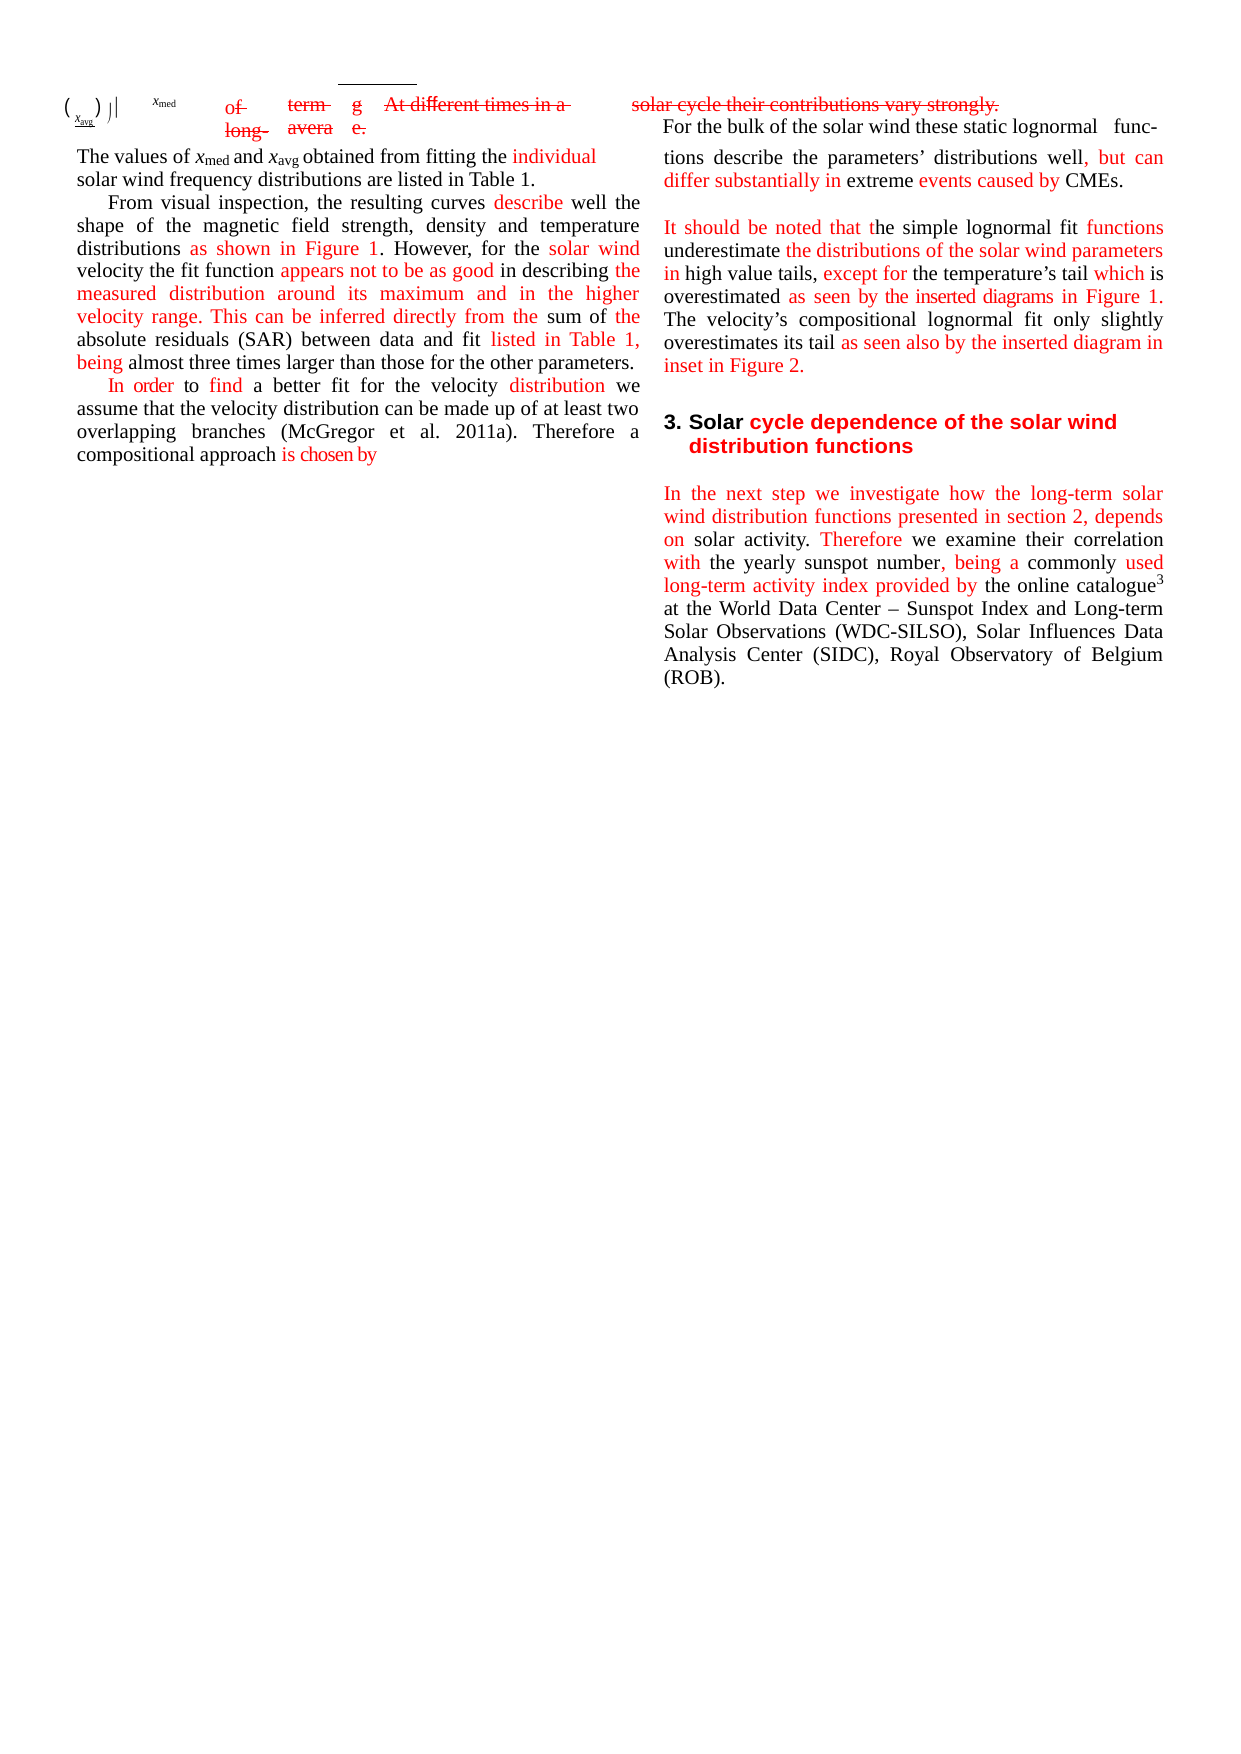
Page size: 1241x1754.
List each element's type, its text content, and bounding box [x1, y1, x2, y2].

text From visual inspection, the resulting curves describe well the shape of the magnetic field strength, density and temperature distributions as shown in Figure 1. However, for the solar wind velocity the fit function appears not to be as good in describing the measured distribution around its maximum and in the higher velocity range. This can be inferred directly from the sum of the absolute residuals (SAR) between data and fit listed in Table 1, being almost three times larger than those for the other parameters. [77, 191, 640, 374]
text ge. [352, 93, 368, 139]
text tions describe the parameters’ distributions well, but can differ substantially in extreme events caused by CMEs. [663, 146, 1164, 192]
text term avera [287, 93, 335, 139]
subtitle Solar cycle dependence of the solar wind [663, 410, 1240, 434]
text of long- [224, 96, 271, 142]
text In order to find a better fit for the velocity distribution we assume that the velocity distribution can be made up of at least two overlapping branches (McGregor et al. 2011a). Therefore a compositional approach is chosen by [77, 374, 640, 466]
subtitle distribution functions [688, 434, 1240, 458]
text xmed [153, 93, 177, 111]
text It should be noted that the simple lognormal fit functions underestimate the distributions of the solar wind parameters in high value tails, except for the temperature’s tail which is overestimated as seen by the inserted diagrams in Figure 1. The velocity’s compositional lognormal fit only slightly overestimates its tail as seen also by the inserted diagram in inset in Figure 2. [663, 216, 1164, 377]
text For the bulk of the solar wind these static lognormal func- [662, 116, 1240, 138]
text ( xavg )  [64, 93, 139, 129]
text solar cycle their contributions vary strongly. [631, 93, 1240, 116]
text The values of xmed and xavg obtained from fitting the individual solar wind frequency distributions are listed in Table 1. [77, 145, 640, 191]
text In the next step we investigate how the long-term solar wind distribution functions presented in section 2, depends on solar activity. Therefore we examine their correlation with the yearly sunspot number, being a commonly used long-term activity index provided by the online catalogue3 at the World Data Center – Sunspot Index and Long-term Solar Observations (WDC-SILSO), Solar Influences Data Analysis Center (SIDC), Royal Observatory of Belgium (ROB). [663, 482, 1164, 689]
text At different times in a [384, 93, 608, 116]
